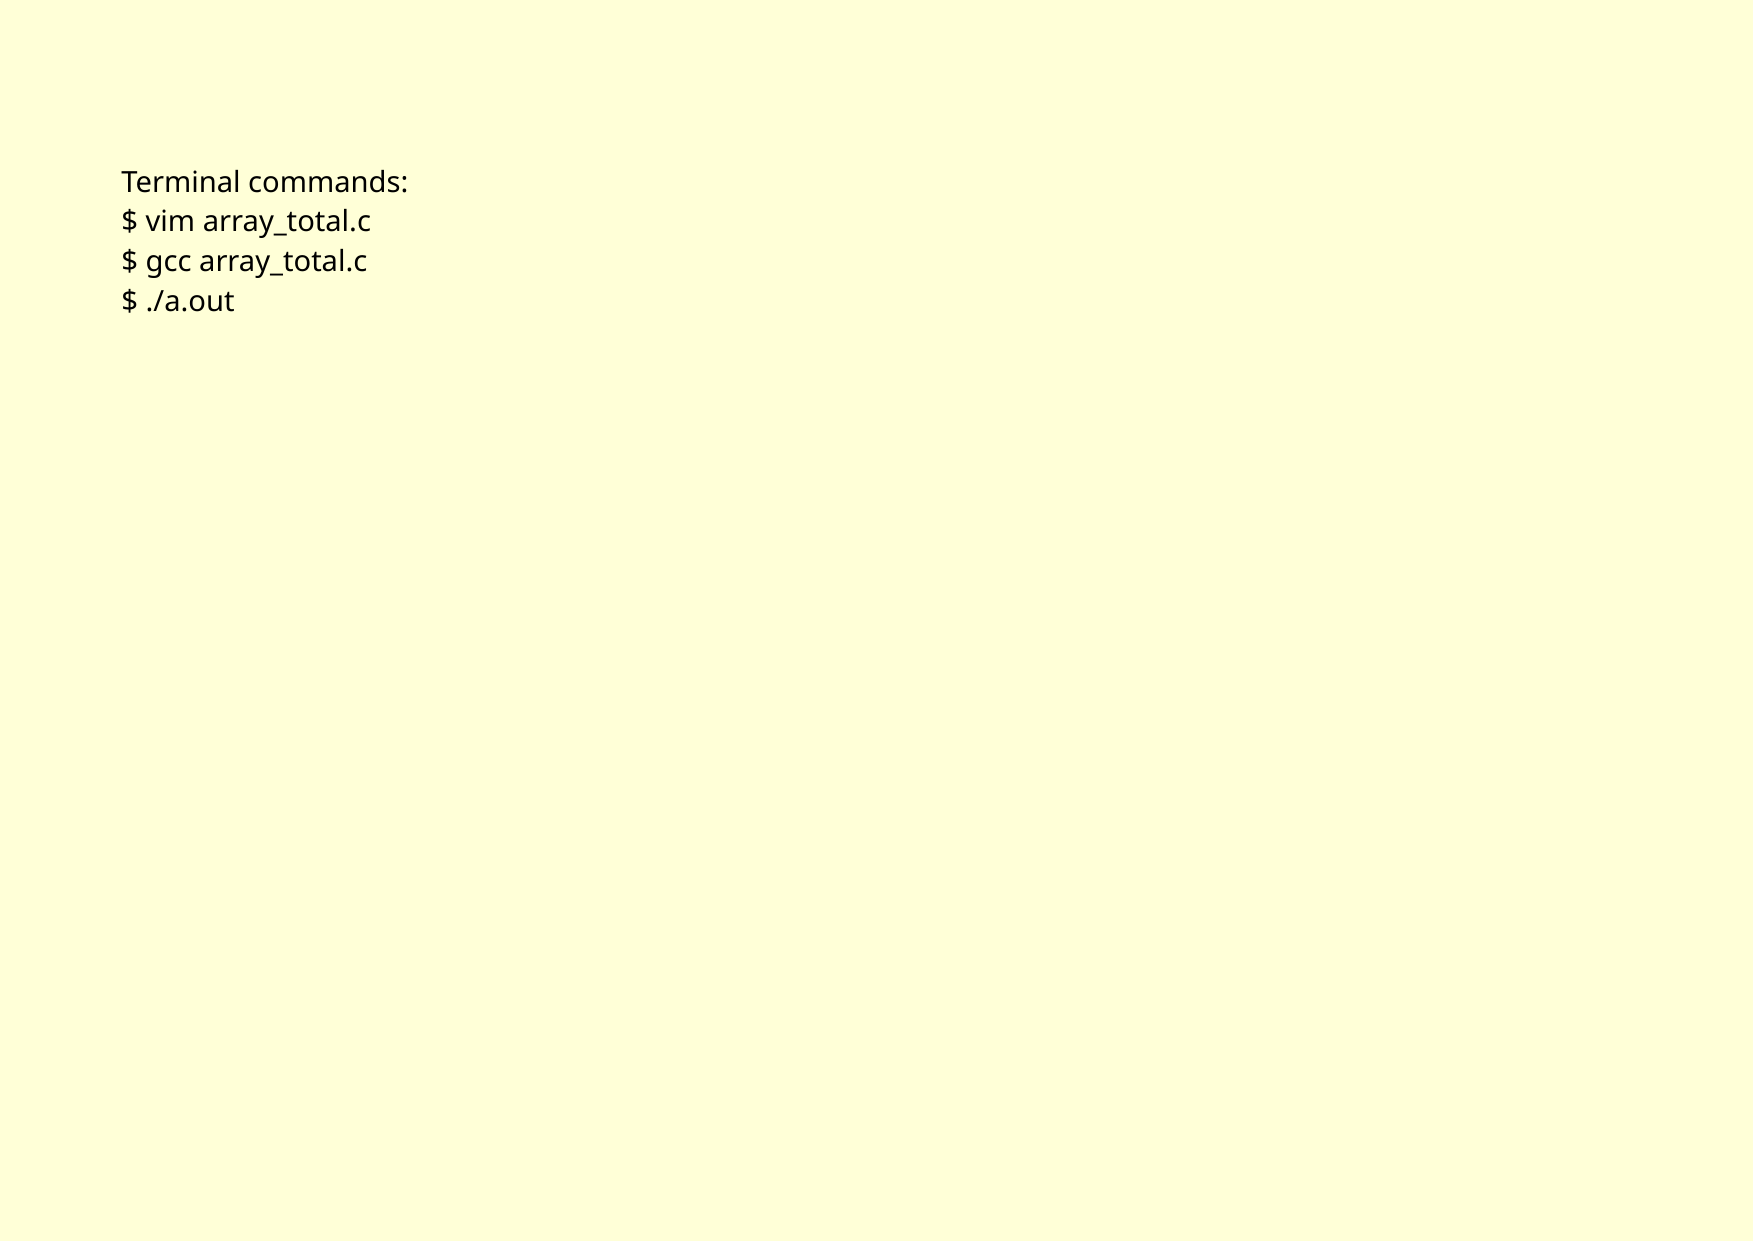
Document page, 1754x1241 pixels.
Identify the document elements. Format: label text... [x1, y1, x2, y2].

text $ vim array_total.c [121, 201, 1632, 240]
text $ gcc array_total.c [121, 240, 1632, 280]
text Terminal commands: [121, 161, 1632, 201]
text $ ./a.out [121, 280, 1632, 319]
